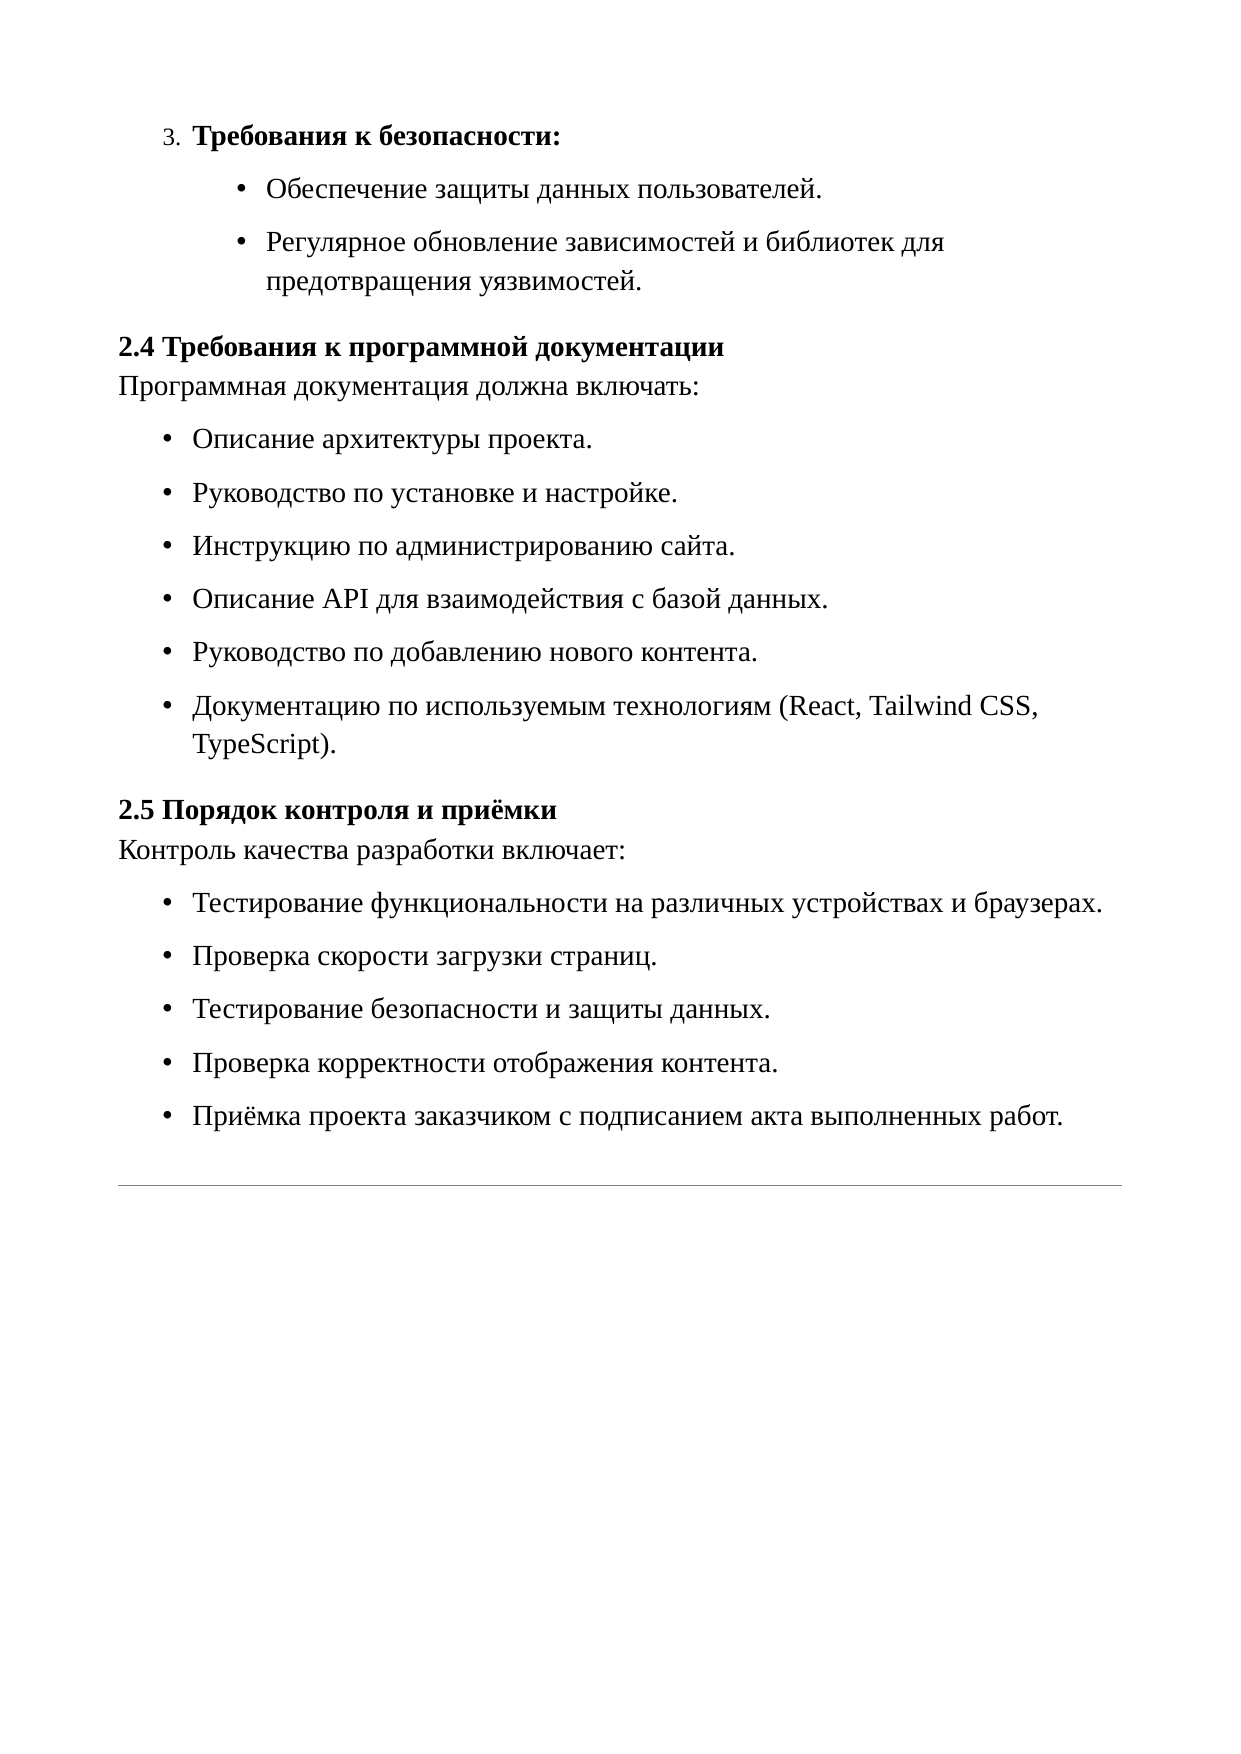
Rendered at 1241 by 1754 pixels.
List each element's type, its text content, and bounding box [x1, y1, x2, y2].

subtitle 2.4 Требования к программной документации [118, 329, 1122, 362]
list Документацию по используемым технологиям (React, Tailwind CSS, TypeScript). [162, 688, 1122, 760]
list Руководство по добавлению нового контента. [162, 634, 1122, 668]
list Руководство по установке и настройке. [162, 475, 1122, 508]
text Программная документация должна включать: [118, 368, 1122, 402]
list Описание архитектуры проекта. [162, 422, 1122, 455]
list Обеспечение защиты данных пользователей. [236, 171, 1122, 205]
list Регулярное обновление зависимостей и библиотек для предотвращения уязвимостей. [236, 224, 1122, 297]
list Проверка скорости загрузки страниц. [162, 938, 1122, 972]
list Приёмка проекта заказчиком с подписанием акта выполненных работ. [162, 1098, 1122, 1132]
subtitle 2.5 Порядок контроля и приёмки [118, 792, 1122, 826]
text Контроль качества разработки включает: [118, 832, 1122, 865]
list Проверка корректности отображения контента. [162, 1045, 1122, 1078]
list Тестирование безопасности и защиты данных. [162, 991, 1122, 1025]
list Требования к безопасности: [162, 118, 1122, 152]
list Инструкцию по администрированию сайта. [162, 528, 1122, 562]
list Описание API для взаимодействия с базой данных. [162, 581, 1122, 615]
list Тестирование функциональности на различных устройствах и браузерах. [162, 885, 1122, 919]
